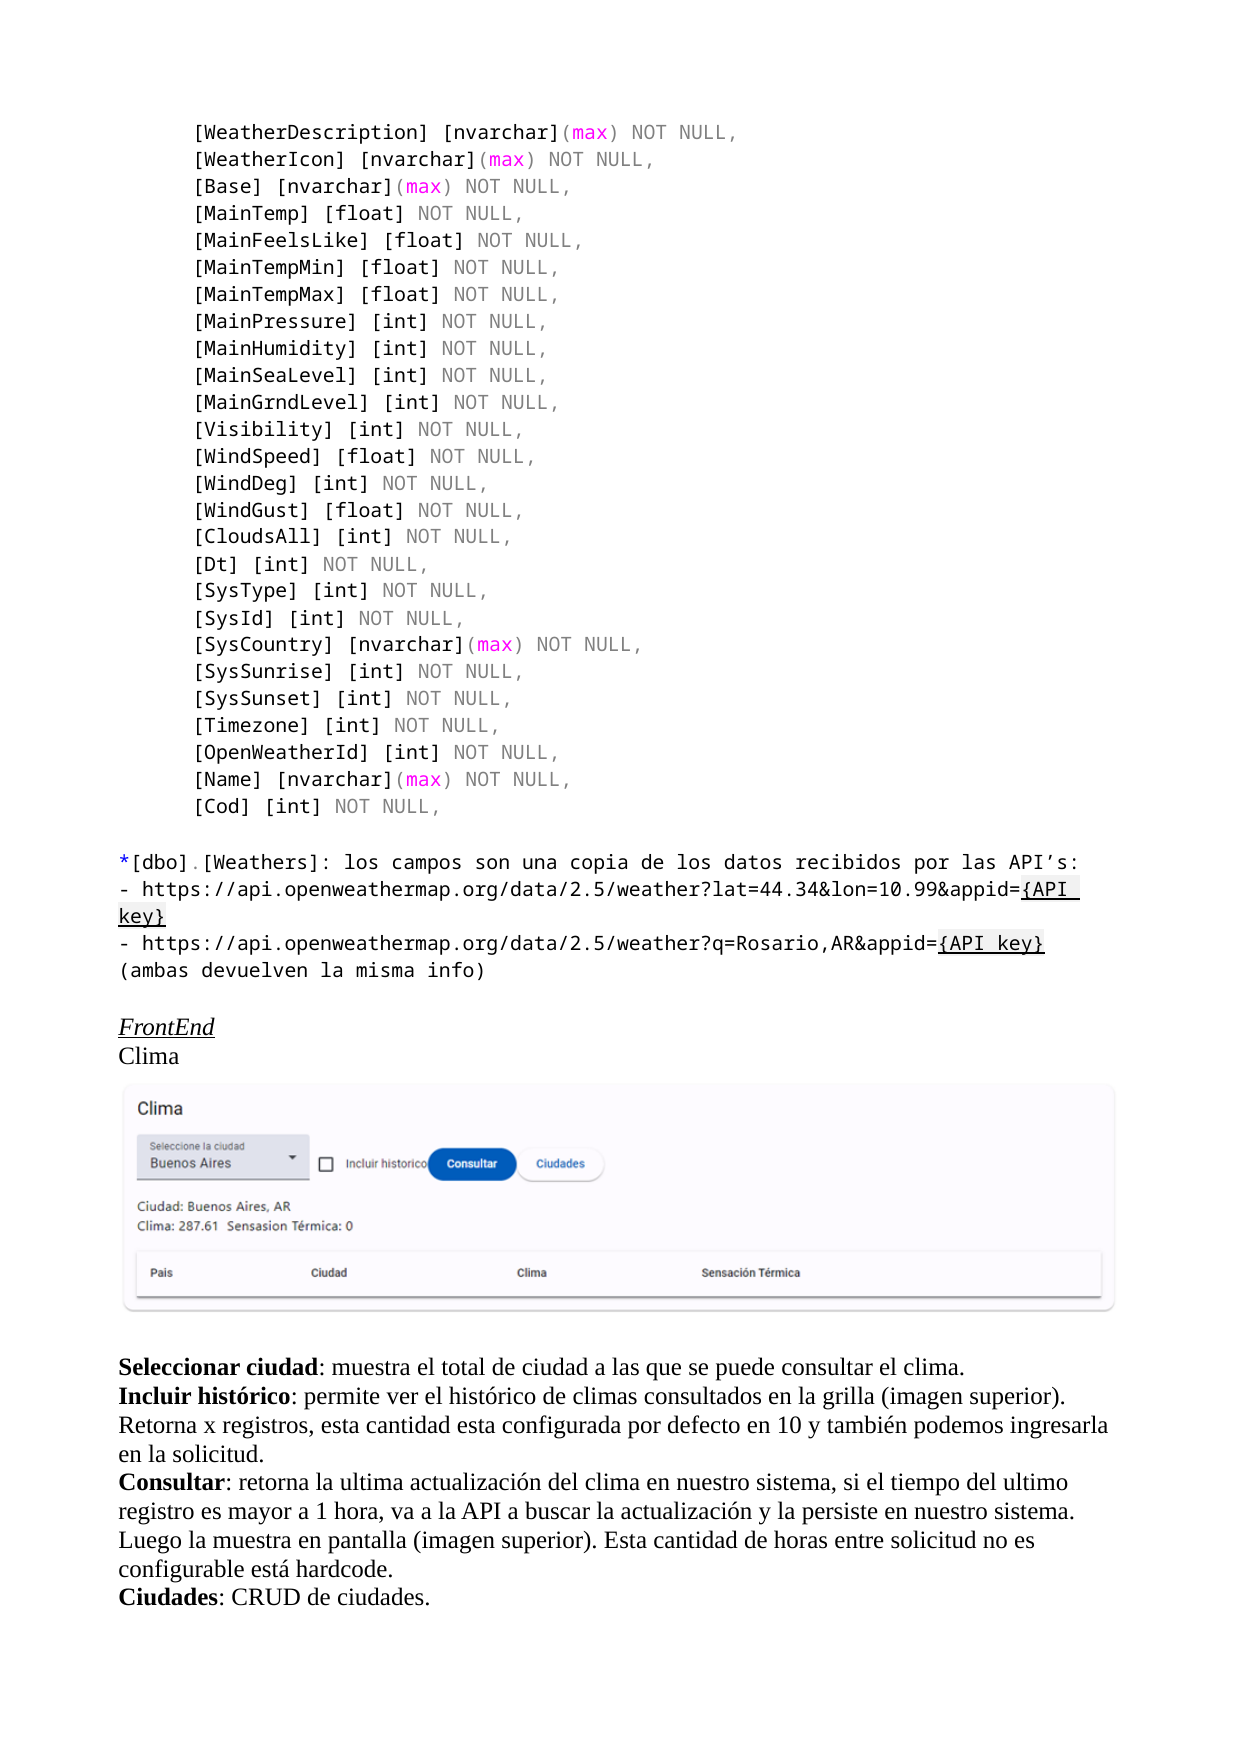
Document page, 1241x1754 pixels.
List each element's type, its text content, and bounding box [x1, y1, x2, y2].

text [MainSeaLevel] [int] NOT NULL, [118, 361, 1122, 388]
text [CloudsAll] [int] NOT NULL, [118, 523, 1122, 550]
text [Timezone] [int] NOT NULL, [118, 712, 1122, 739]
text - https://api.openweathermap.org/data/2.5/weather?q=Rosario,AR&appid={API key} [118, 929, 1122, 956]
text Incluir histórico: permite ver el histórico de climas consultados en la grilla (imagen superior). Retorna x registros, esta cantidad esta configurada por defecto en 10 y también podemos ingresarla en la solicitud. [118, 1381, 1122, 1467]
text Clima [118, 1041, 1122, 1069]
text [SysCountry] [nvarchar](max) NOT NULL, [118, 631, 1122, 658]
text [Visibility] [int] NOT NULL, [118, 415, 1122, 442]
text [SysSunset] [int] NOT NULL, [118, 685, 1122, 712]
text Consultar: retorna la ultima actualización del clima en nuestro sistema, si el tiempo del ultimo registro es mayor a 1 hora, va a la API a buscar la actualización y la persiste en nuestro sistema. Luego la muestra en pantalla (imagen superior). Esta cantidad de horas entre solicitud no es configurable está hardcode. [118, 1467, 1122, 1582]
text [WindSpeed] [float] NOT NULL, [118, 442, 1122, 469]
text Seleccionar ciudad: muestra el total de ciudad a las que se puede consultar el clima. [118, 1352, 1122, 1381]
text [SysSunrise] [int] NOT NULL, [118, 658, 1122, 685]
text [SysType] [int] NOT NULL, [118, 577, 1122, 604]
text [WindDeg] [int] NOT NULL, [118, 469, 1122, 496]
text [Base] [nvarchar](max) NOT NULL, [118, 172, 1122, 199]
text [MainTemp] [float] NOT NULL, [118, 199, 1122, 226]
picture [118, 1069, 1123, 1324]
text [MainTempMin] [float] NOT NULL, [118, 253, 1122, 280]
text [WindGust] [float] NOT NULL, [118, 496, 1122, 523]
text *[dbo].[Weathers]: los campos son una copia de los datos recibidos por las API’s: [118, 848, 1122, 875]
text [Dt] [int] NOT NULL, [118, 550, 1122, 577]
text [OpenWeatherId] [int] NOT NULL, [118, 739, 1122, 766]
text - https://api.openweathermap.org/data/2.5/weather?lat=44.34&lon=10.99&appid={API key} [118, 875, 1122, 929]
text [Cod] [int] NOT NULL, [118, 793, 1122, 819]
text [MainTempMax] [float] NOT NULL, [118, 280, 1122, 307]
text [MainPressure] [int] NOT NULL, [118, 307, 1122, 334]
text FrontEnd [118, 1012, 1122, 1041]
text [MainFeelsLike] [float] NOT NULL, [118, 226, 1122, 253]
text [MainHumidity] [int] NOT NULL, [118, 334, 1122, 361]
text [WeatherDescription] [nvarchar](max) NOT NULL, [118, 118, 1122, 145]
text [Name] [nvarchar](max) NOT NULL, [118, 766, 1122, 793]
text [MainGrndLevel] [int] NOT NULL, [118, 388, 1122, 415]
text [SysId] [int] NOT NULL, [118, 604, 1122, 631]
text [WeatherIcon] [nvarchar](max) NOT NULL, [118, 145, 1122, 172]
text (ambas devuelven la misma info) [118, 956, 1122, 983]
text Ciudades: CRUD de ciudades. [118, 1582, 1122, 1611]
